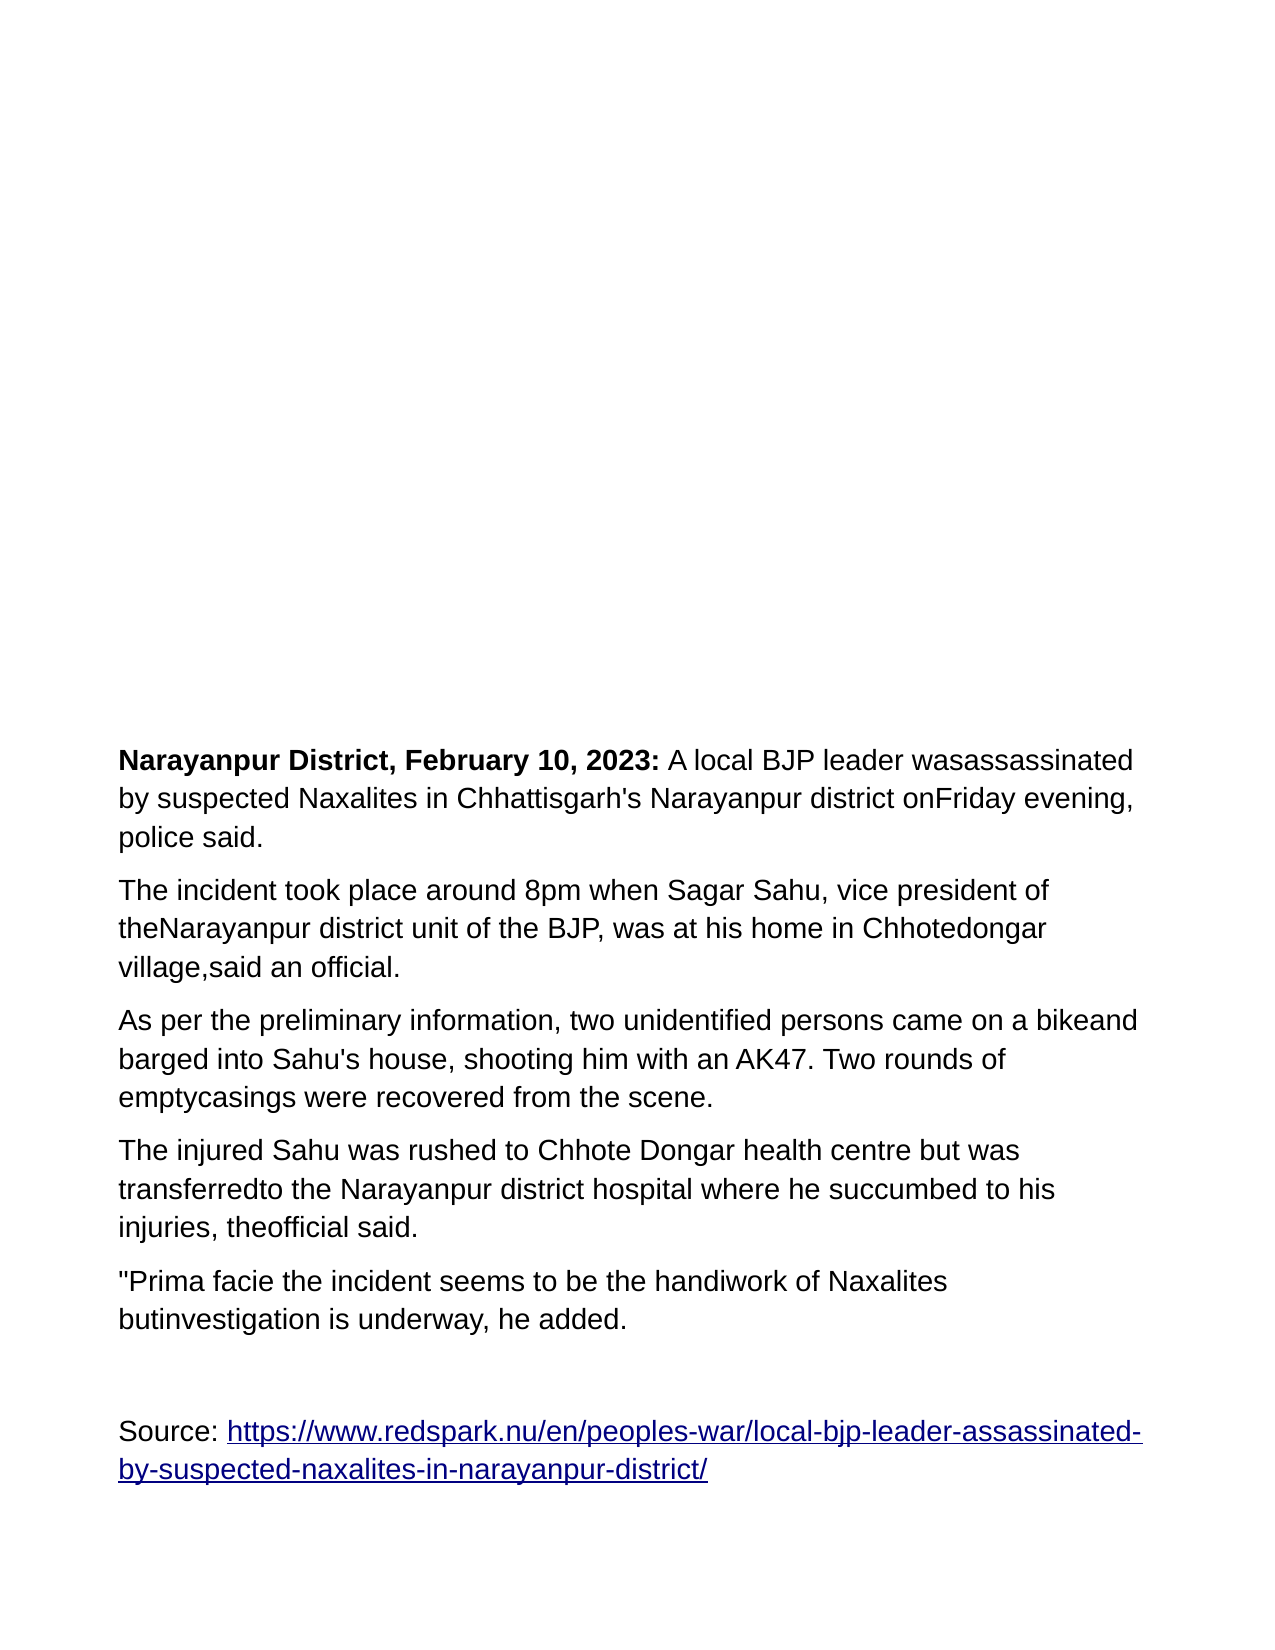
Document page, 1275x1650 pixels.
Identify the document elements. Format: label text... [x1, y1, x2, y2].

text Narayanpur District, February 10, 2023: A local BJP leader wasassassinated by suspected Naxalites in Chhattisgarh's Narayanpur district onFriday evening, police said. [118, 743, 1157, 853]
text As per the preliminary information, two unidentified persons came on a bikeand barged into Sahu's house, shooting him with an AK47. Two rounds of emptycasings were recovered from the scene. [118, 1003, 1157, 1114]
text The injured Sahu was rushed to Chhote Dongar health centre but was transferredto the Narayanpur district hospital where he succumbed to his injuries, theofficial said. [118, 1133, 1157, 1244]
text "Prima facie the incident seems to be the handiwork of Naxalites butinvestigation is underway, he added. [118, 1264, 1157, 1336]
text Source : https://www.devdiscourse.com/article/politics/2351059-local-bjp-> leader-killed-by-suspected-naxalites-in-chhattisgarhs-narayanpur-district> > Source : https://www.aninews.in/news/national/general-news/local-bjp-leader-> shot-dead-in-chhattisgarhs-narayanpur-district20230211004409/ [177, 1355, 1098, 1384]
text Source: https://www.redspark.nu/en/peoples-war/local-bjp-leader-assassinated-by-suspected-naxalites-in-narayanpur-district/ [118, 1413, 1157, 1486]
text The incident took place around 8pm when Sagar Sahu, vice president of theNarayanpur district unit of the BJP, was at his home in Chhotedongar village,said an official. [118, 873, 1157, 984]
